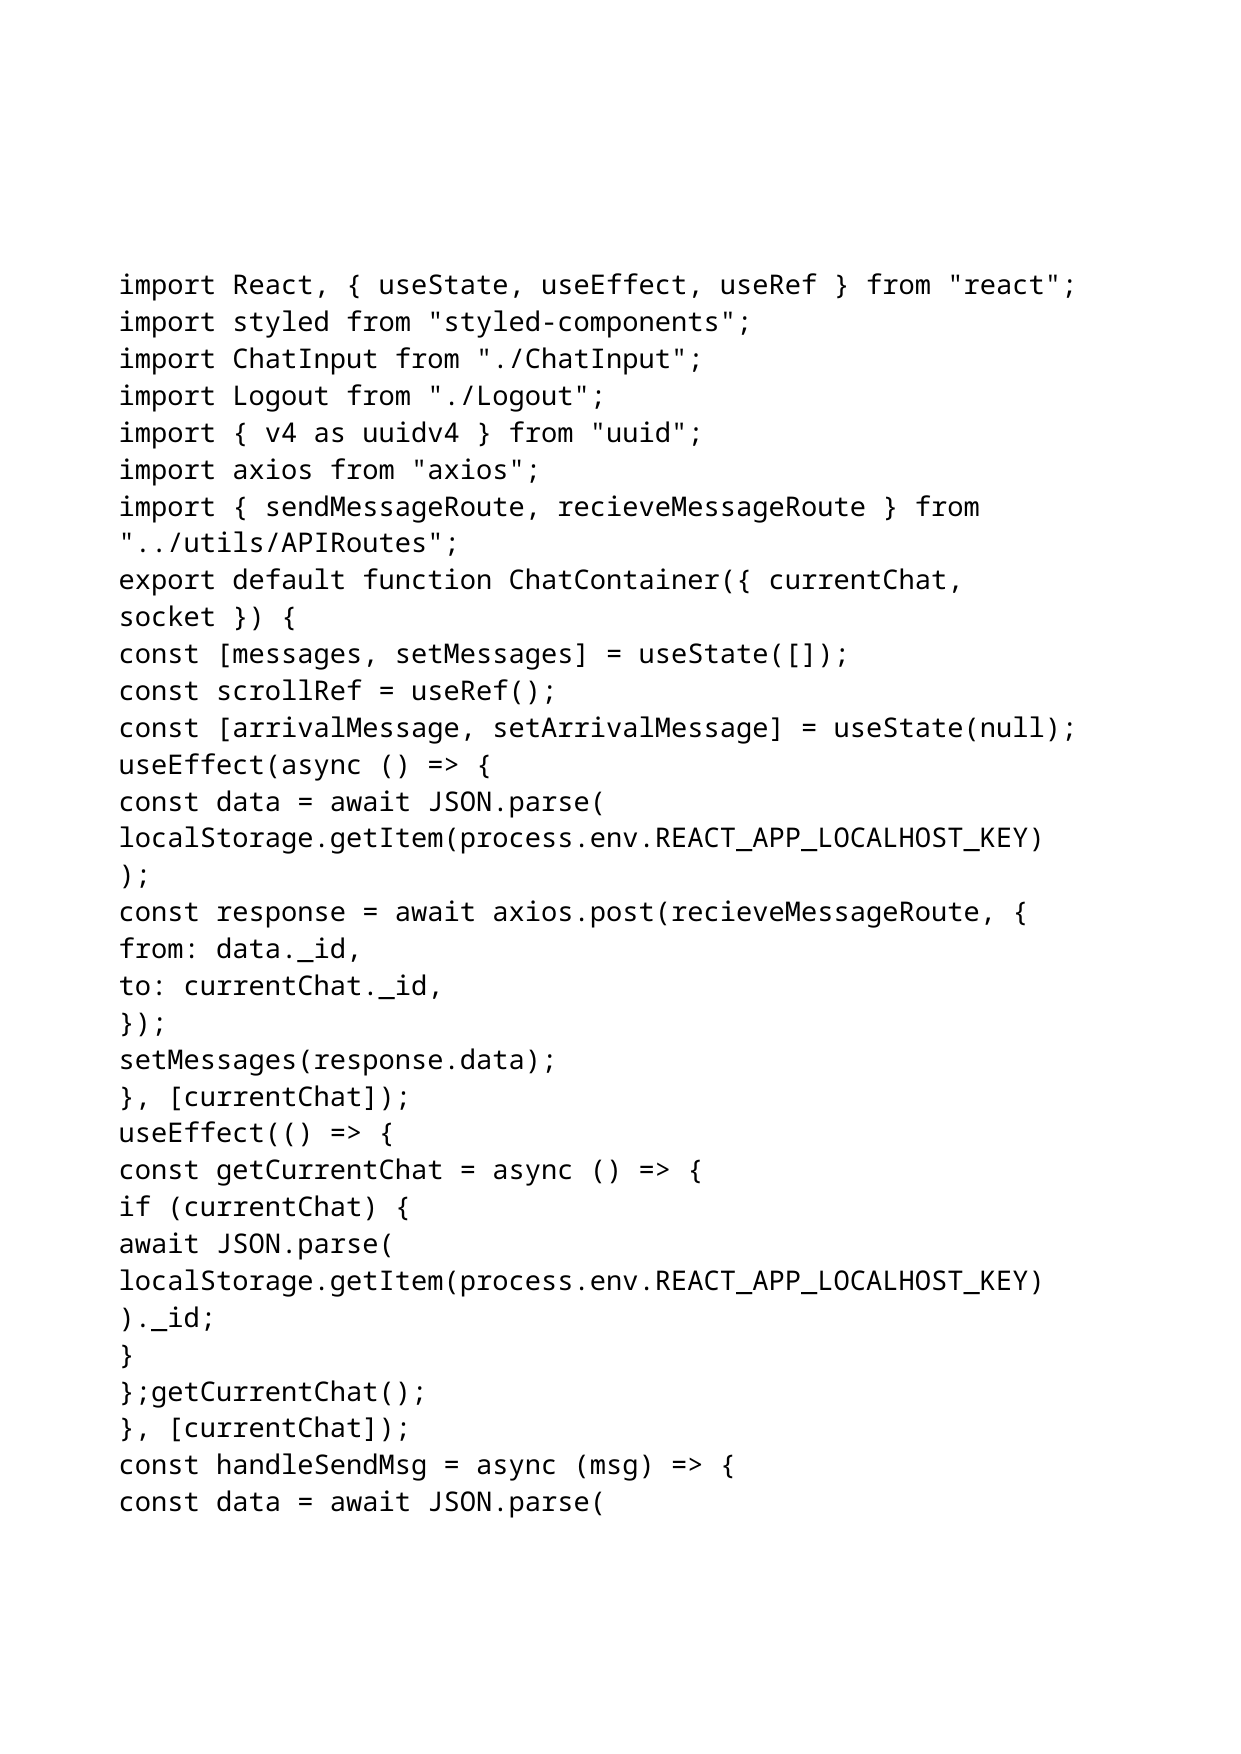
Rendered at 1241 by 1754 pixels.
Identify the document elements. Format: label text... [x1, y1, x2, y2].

text const [arrivalMessage, setArrivalMessage] = useState(null); [118, 708, 1122, 745]
text const scrollRef = useRef(); [118, 671, 1122, 708]
text import ChatInput from "./ChatInput"; [118, 339, 1122, 376]
text from: data._id, [118, 929, 1122, 966]
text ); [118, 856, 1122, 893]
text const data = await JSON.parse( [118, 782, 1122, 819]
text localStorage.getItem(process.env.REACT_APP_LOCALHOST_KEY) [118, 819, 1122, 856]
text };getCurrentChat(); [118, 1372, 1122, 1409]
text }); [118, 1003, 1122, 1040]
text setMessages(response.data); [118, 1040, 1122, 1077]
text import { v4 as uuidv4 } from "uuid"; [118, 413, 1122, 450]
text useEffect(() => { [118, 1114, 1122, 1151]
text export default function ChatContainer({ currentChat, socket }) { [118, 561, 1122, 634]
text if (currentChat) { [118, 1188, 1122, 1224]
text }, [currentChat]); [118, 1077, 1122, 1114]
text to: currentChat._id, [118, 966, 1122, 1003]
text useEffect(async () => { [118, 745, 1122, 782]
text )._id; [118, 1298, 1122, 1335]
text const getCurrentChat = async () => { [118, 1151, 1122, 1188]
text import Logout from "./Logout"; [118, 376, 1122, 413]
text const data = await JSON.parse( [118, 1483, 1122, 1519]
text localStorage.getItem(process.env.REACT_APP_LOCALHOST_KEY) [118, 1261, 1122, 1298]
text const [messages, setMessages] = useState([]); [118, 634, 1122, 671]
text } [118, 1335, 1122, 1372]
text await JSON.parse( [118, 1224, 1122, 1261]
text const response = await axios.post(recieveMessageRoute, { [118, 893, 1122, 929]
text const handleSendMsg = async (msg) => { [118, 1446, 1122, 1483]
text import axios from "axios"; [118, 450, 1122, 487]
text import styled from "styled-components"; [118, 303, 1122, 339]
text import { sendMessageRoute, recieveMessageRoute } from "../utils/APIRoutes"; [118, 487, 1122, 561]
text import React, { useState, useEffect, useRef } from "react"; [118, 266, 1122, 303]
text }, [currentChat]); [118, 1409, 1122, 1446]
